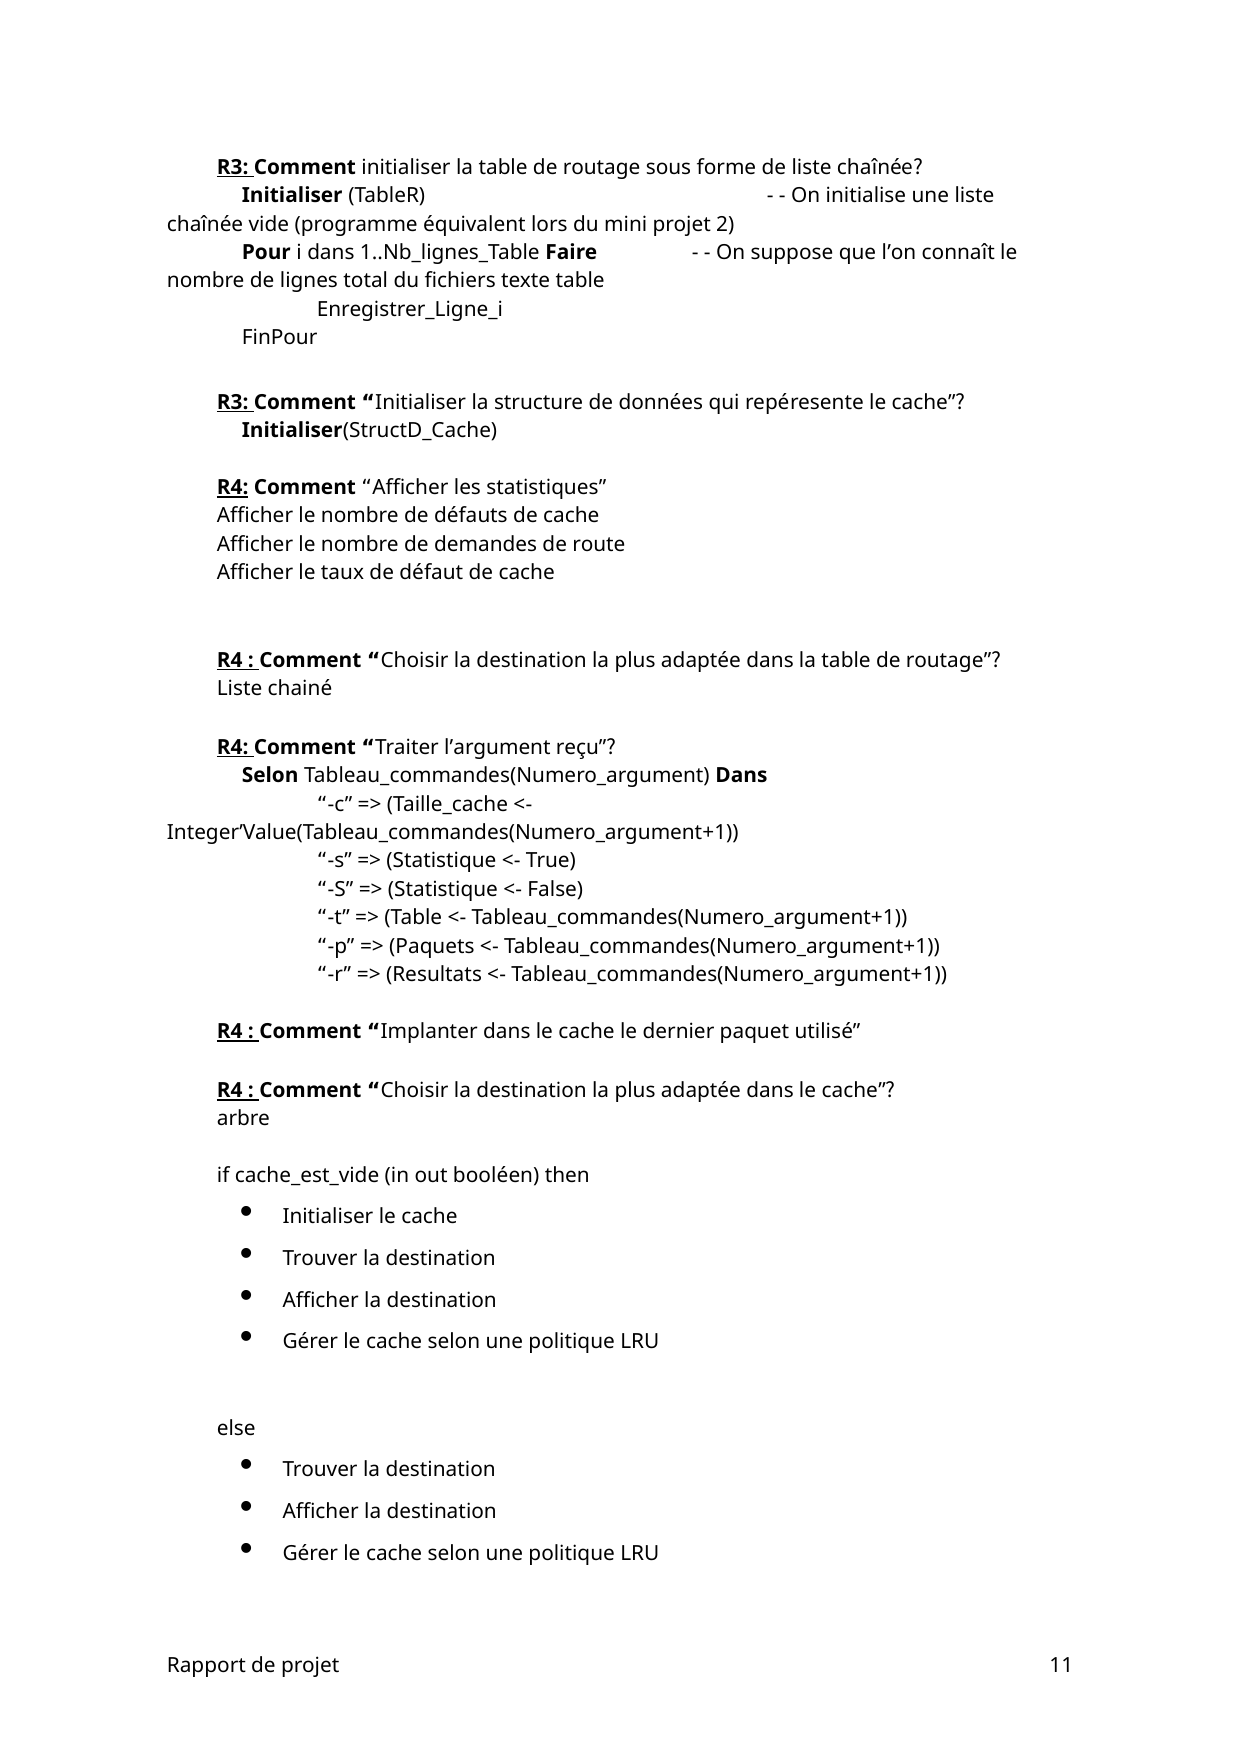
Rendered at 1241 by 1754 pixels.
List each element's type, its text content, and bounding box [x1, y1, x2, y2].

list Gérer le cache selon une politique LRU [232, 1526, 1073, 1568]
text Afficher le taux de défaut de cache [167, 557, 1073, 586]
list Afficher la destination [232, 1273, 1073, 1315]
text “-p” => (Paquets <- Tableau_commandes(Numero_argument+1)) [167, 931, 1073, 959]
text Initialiser (TableR) - - On initialise une liste chaînée vide (programme équivalent lors du mini projet 2) [167, 180, 1073, 237]
text R4 : Comment “Choisir la destination la plus adaptée dans la table de routage”? [167, 643, 1073, 673]
text Afficher le nombre de défauts de cache [167, 501, 1073, 529]
text FinPour [167, 322, 1073, 385]
text “-r” => (Resultats <- Tableau_commandes(Numero_argument+1)) [167, 959, 1073, 988]
text “-c” => (Taille_cache <- Integer’Value(Tableau_commandes(Numero_argument+1)) [167, 789, 1073, 846]
text “-s” => (Statistique <- True) [167, 846, 1073, 874]
text Initialiser(StructD_Cache) [167, 415, 1073, 444]
text Afficher le nombre de demandes de route [167, 529, 1073, 557]
text R4: Comment “Afficher les statistiques” [167, 472, 1073, 501]
list Trouver la destination [232, 1442, 1073, 1484]
text R3: Comment “Initialiser la structure de données qui repéresente le cache”? [167, 385, 1073, 415]
text else [167, 1413, 1073, 1442]
text R4 : Comment “Choisir la destination la plus adaptée dans le cache”? [167, 1073, 1073, 1103]
text arbre [167, 1103, 1073, 1132]
text R3: Comment initialiser la table de routage sous forme de liste chaînée? [167, 150, 1073, 180]
text Enregistrer_Ligne_i [167, 294, 1073, 322]
text “-S” => (Statistique <- False) [167, 874, 1073, 902]
text “-t” => (Table <- Tableau_commandes(Numero_argument+1)) [167, 902, 1073, 931]
text if cache_est_vide (in out booléen) then [167, 1160, 1073, 1189]
text Liste chainé [167, 673, 1073, 702]
list Initialiser le cache [232, 1189, 1073, 1231]
text Selon Tableau_commandes(Numero_argument) Dans [167, 760, 1073, 789]
list Trouver la destination [232, 1231, 1073, 1273]
text Pour i dans 1..Nb_lignes_Table Faire - - On suppose que l’on connaît le nombre de lignes total du fichiers texte table [167, 237, 1073, 294]
text R4 : Comment “Implanter dans le cache le dernier paquet utilisé” [167, 1016, 1073, 1045]
text R4: Comment “Traiter l’argument reçu”? [167, 730, 1073, 760]
list Afficher la destination [232, 1484, 1073, 1526]
list Gérer le cache selon une politique LRU [232, 1315, 1073, 1357]
